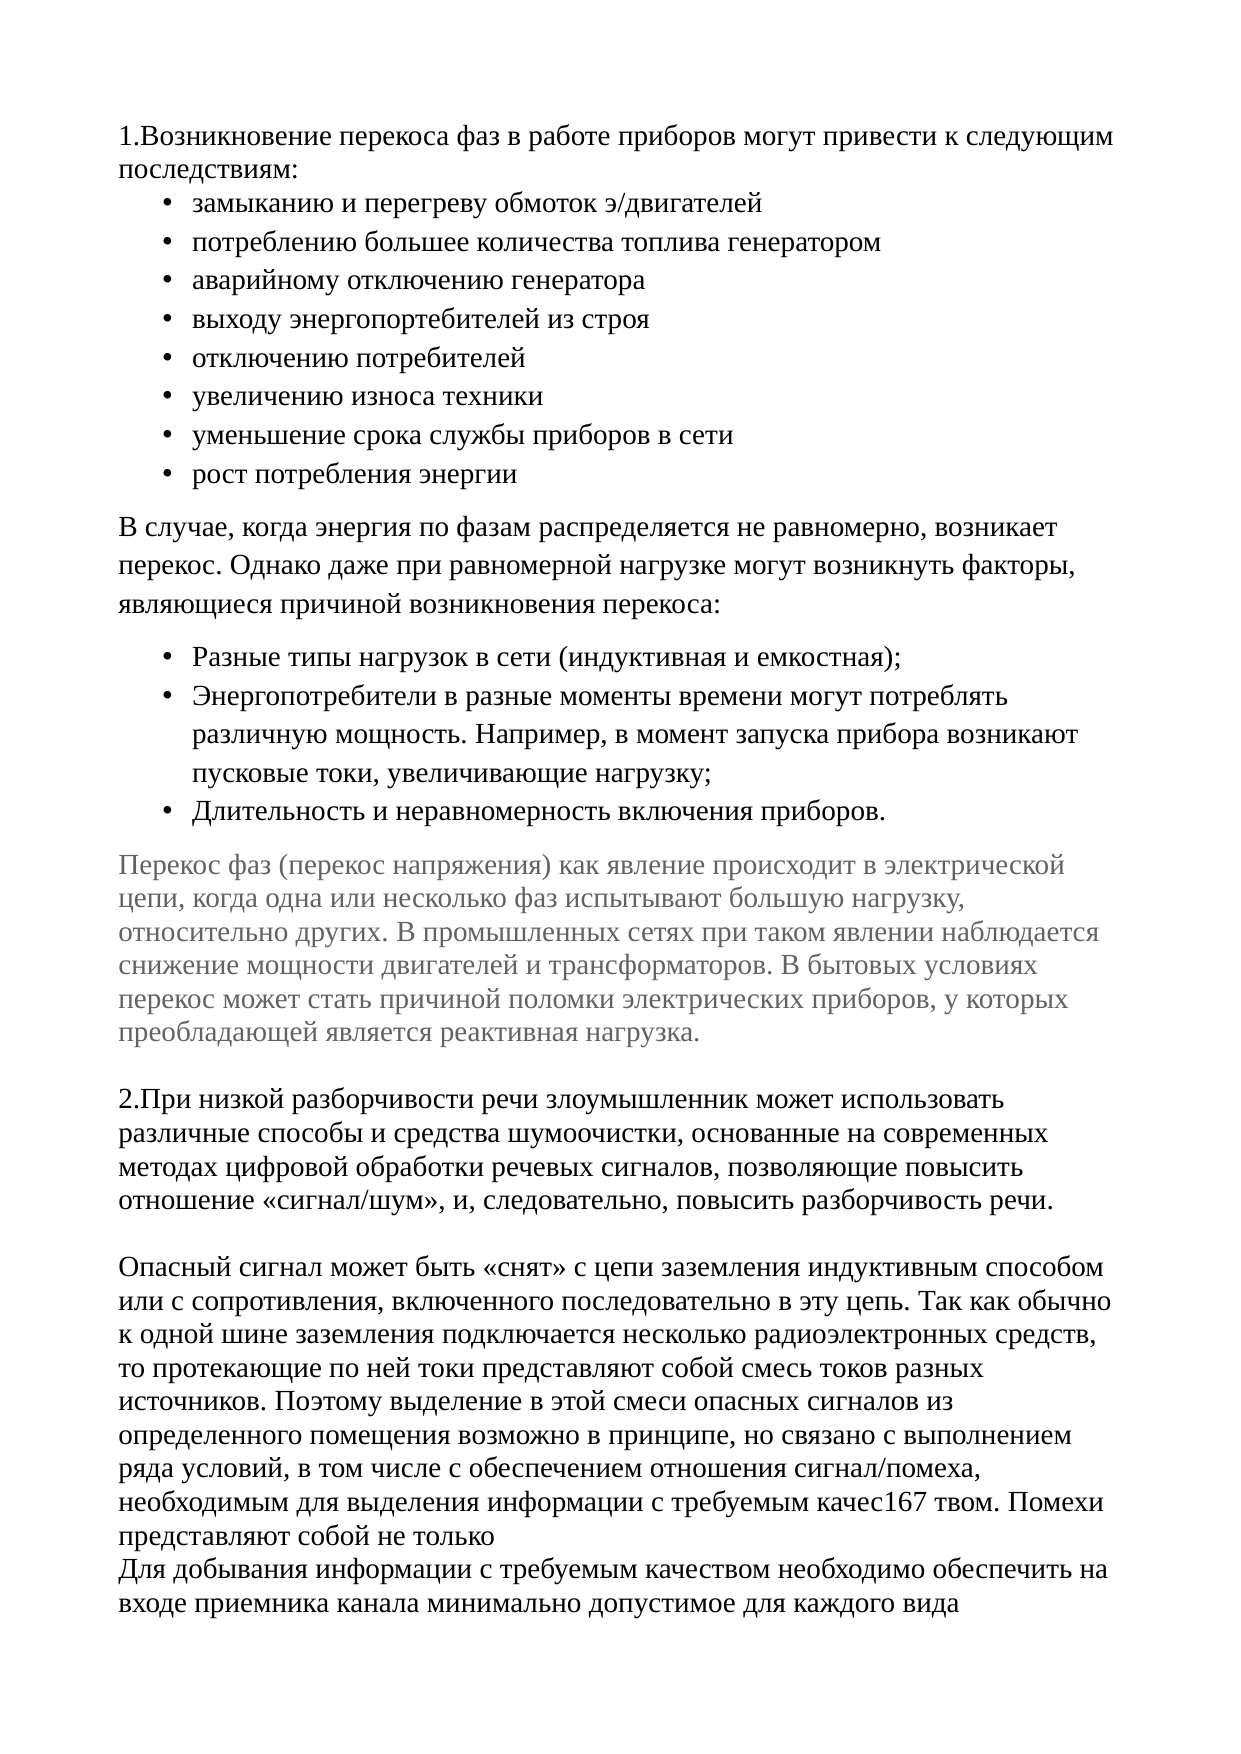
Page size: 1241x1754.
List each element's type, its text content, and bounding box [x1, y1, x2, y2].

list рост потребления энергии [162, 456, 1122, 489]
list уменьшение срока службы приборов в сети [162, 417, 1122, 451]
text Перекос фаз (перекос напряжения) как явление происходит в электрической цепи, когда одна или несколько фаз испытывают большую нагрузку, относительно других. В промышленных сетях при таком явлении наблюдается снижение мощности двигателей и трансформаторов. В бытовых условиях перекос может стать причиной поломки электрических приборов, у которых преобладающей является реактивная нагрузка. [118, 847, 1122, 1048]
list аварийному отключению генератора [162, 262, 1122, 296]
list увеличению износа техники [162, 378, 1122, 412]
text Для добывания информации с требуемым качеством необходимо обеспечить на входе приемника канала минимально допустимое для каждого вида [118, 1551, 1122, 1618]
list замыканию и перегреву обмоток э/двигателей [162, 185, 1122, 219]
text 2.При низкой разборчивости речи злоумышленник может использовать различные способы и средства шумоочистки, основанные на современных методах цифровой обработки речевых сигналов, позволяющие повысить отношение «сигнал/шум», и, следовательно, повысить разборчивость речи. [118, 1082, 1122, 1216]
list отключению потребителей [162, 340, 1122, 373]
list Длительность и неравномерность включения приборов. [162, 793, 1122, 827]
list Энергопотребители в разные моменты времени могут потреблять различную мощность. Например, в момент запуска прибора возникают пусковые токи, увеличивающие нагрузку; [162, 678, 1122, 788]
list потреблению большее количества топлива генератором [162, 224, 1122, 257]
text В случае, когда энергия по фазам распределяется не равномерно, возникает перекос. Однако даже при равномерной нагрузке могут возникнуть факторы, являющиеся причиной возникновения перекоса: [118, 509, 1122, 619]
list выходу энергопортебителей из строя [162, 301, 1122, 335]
list Разные типы нагрузок в сети (индуктивная и емкостная); [162, 639, 1122, 673]
text Опасный сигнал может быть «снят» с цепи заземления индуктивным способом или с сопротивления, включенного последовательно в эту цепь. Так как обычно к одной шине заземления подключается несколько радиоэлектронных средств, то протекающие по ней токи представляют собой смесь токов разных источников. Поэтому выделение в этой смеси опасных сигналов из определенного помещения возможно в принципе, но связано с выполнением ряда условий, в том числе с обеспечением отношения сигнал/помеха, необходимым для выделения информации с требуемым качес167 твом. Помехи представляют собой не только [118, 1249, 1122, 1551]
text 1.Возникновение перекоса фаз в работе приборов могут привести к следующим последствиям: [118, 118, 1122, 185]
